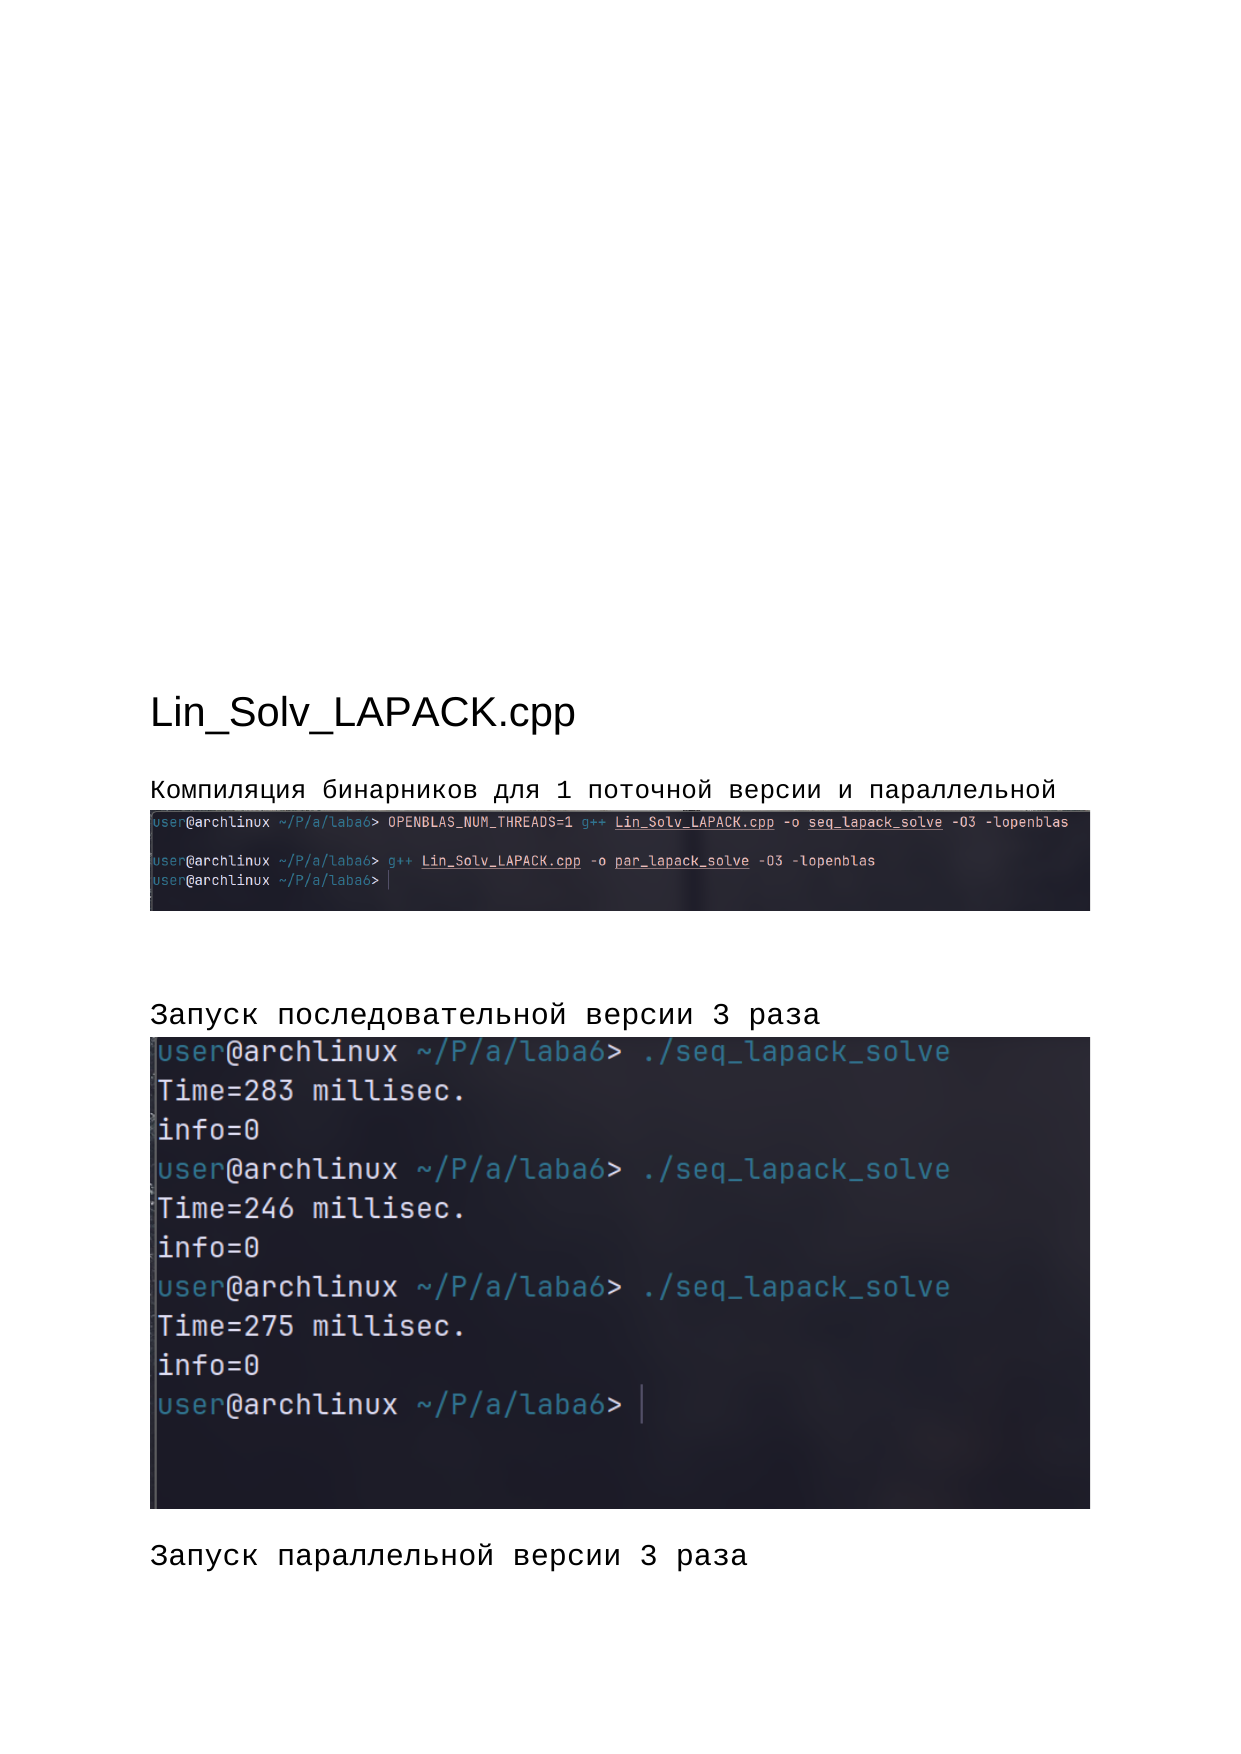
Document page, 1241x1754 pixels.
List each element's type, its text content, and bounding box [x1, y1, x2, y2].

text Запуск параллельной версии 3 раза [150, 1541, 1090, 1575]
picture [150, 810, 1091, 911]
subtitle Lin_Solv_LAPACK.cpp [150, 687, 1090, 735]
text Компиляция бинарников для 1 поточной версии и параллельной [150, 776, 1090, 806]
picture [150, 1037, 1091, 1509]
text Запуск последовательной версии 3 раза [150, 999, 1090, 1037]
